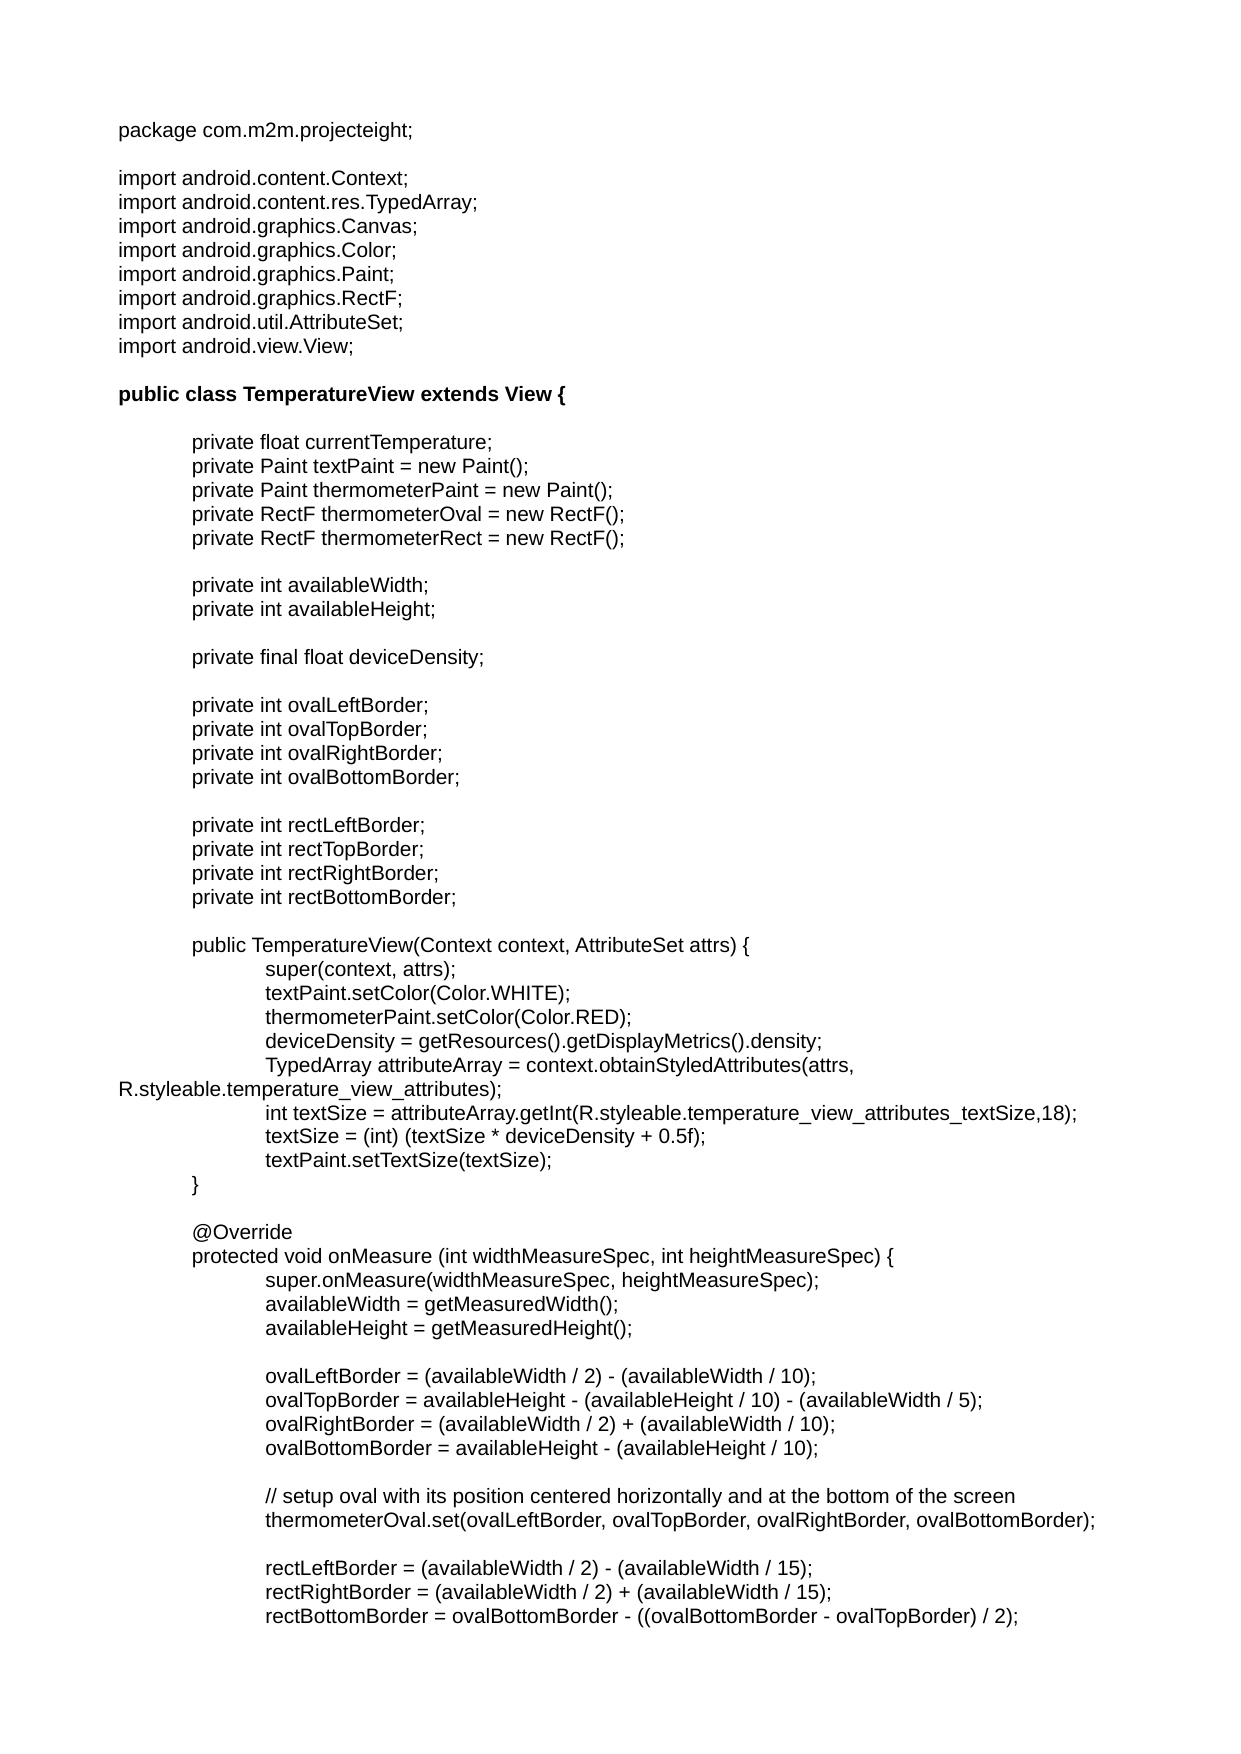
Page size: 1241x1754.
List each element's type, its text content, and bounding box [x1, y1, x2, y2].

text int textSize = attributeArray.getInt(R.styleable.temperature_view_attributes_textSize,18); [118, 1100, 1122, 1124]
text ovalBottomBorder = availableHeight - (availableHeight / 10); [118, 1436, 1122, 1460]
text private float currentTemperature; [118, 429, 1122, 453]
text // setup oval with its position centered horizontally and at the bottom of the screen [118, 1484, 1122, 1508]
text thermometerOval.set(ovalLeftBorder, ovalTopBorder, ovalRightBorder, ovalBottomBorder); [118, 1508, 1122, 1532]
text deviceDensity = getResources().getDisplayMetrics().density; [118, 1028, 1122, 1052]
text import android.view.View; [118, 334, 1122, 358]
text private int rectRightBorder; [118, 861, 1122, 885]
text TypedArray attributeArray = context.obtainStyledAttributes(attrs, R.styleable.temperature_view_attributes); [118, 1052, 1122, 1100]
text private Paint thermometerPaint = new Paint(); [118, 477, 1122, 501]
text rectRightBorder = (availableWidth / 2) + (availableWidth / 15); [118, 1579, 1122, 1603]
text @Override [118, 1220, 1122, 1244]
text textPaint.setTextSize(textSize); [118, 1148, 1122, 1172]
text protected void onMeasure (int widthMeasureSpec, int heightMeasureSpec) { [118, 1244, 1122, 1268]
text ovalRightBorder = (availableWidth / 2) + (availableWidth / 10); [118, 1412, 1122, 1436]
text private int ovalLeftBorder; [118, 693, 1122, 717]
text import android.graphics.Color; [118, 238, 1122, 262]
text private Paint textPaint = new Paint(); [118, 453, 1122, 477]
text import android.content.Context; [118, 166, 1122, 190]
text import android.graphics.Paint; [118, 262, 1122, 286]
text private int ovalTopBorder; [118, 717, 1122, 741]
text import android.graphics.RectF; [118, 286, 1122, 310]
text private int rectLeftBorder; [118, 813, 1122, 837]
text availableHeight = getMeasuredHeight(); [118, 1316, 1122, 1340]
text availableWidth = getMeasuredWidth(); [118, 1292, 1122, 1316]
text public class TemperatureView extends View { [118, 382, 1122, 406]
text rectBottomBorder = ovalBottomBorder - ((ovalBottomBorder - ovalTopBorder) / 2); [118, 1603, 1122, 1627]
text } [118, 1172, 1122, 1196]
text import android.util.AttributeSet; [118, 310, 1122, 334]
text private final float deviceDensity; [118, 645, 1122, 669]
text import android.graphics.Canvas; [118, 214, 1122, 238]
text super(context, attrs); [118, 957, 1122, 981]
text private int rectBottomBorder; [118, 885, 1122, 909]
text private int ovalBottomBorder; [118, 765, 1122, 789]
text import android.content.res.TypedArray; [118, 190, 1122, 214]
text super.onMeasure(widthMeasureSpec, heightMeasureSpec); [118, 1268, 1122, 1292]
text private int ovalRightBorder; [118, 741, 1122, 765]
text rectLeftBorder = (availableWidth / 2) - (availableWidth / 15); [118, 1556, 1122, 1579]
text thermometerPaint.setColor(Color.RED); [118, 1004, 1122, 1028]
text package com.m2m.projecteight; [118, 118, 1122, 142]
text textPaint.setColor(Color.WHITE); [118, 981, 1122, 1004]
text private int availableHeight; [118, 597, 1122, 621]
text public TemperatureView(Context context, AttributeSet attrs) { [118, 933, 1122, 957]
text private int availableWidth; [118, 573, 1122, 597]
text ovalLeftBorder = (availableWidth / 2) - (availableWidth / 10); [118, 1364, 1122, 1388]
text ovalTopBorder = availableHeight - (availableHeight / 10) - (availableWidth / 5); [118, 1388, 1122, 1412]
text private int rectTopBorder; [118, 837, 1122, 861]
text textSize = (int) (textSize * deviceDensity + 0.5f); [118, 1124, 1122, 1148]
text private RectF thermometerOval = new RectF(); [118, 501, 1122, 525]
text private RectF thermometerRect = new RectF(); [118, 525, 1122, 549]
